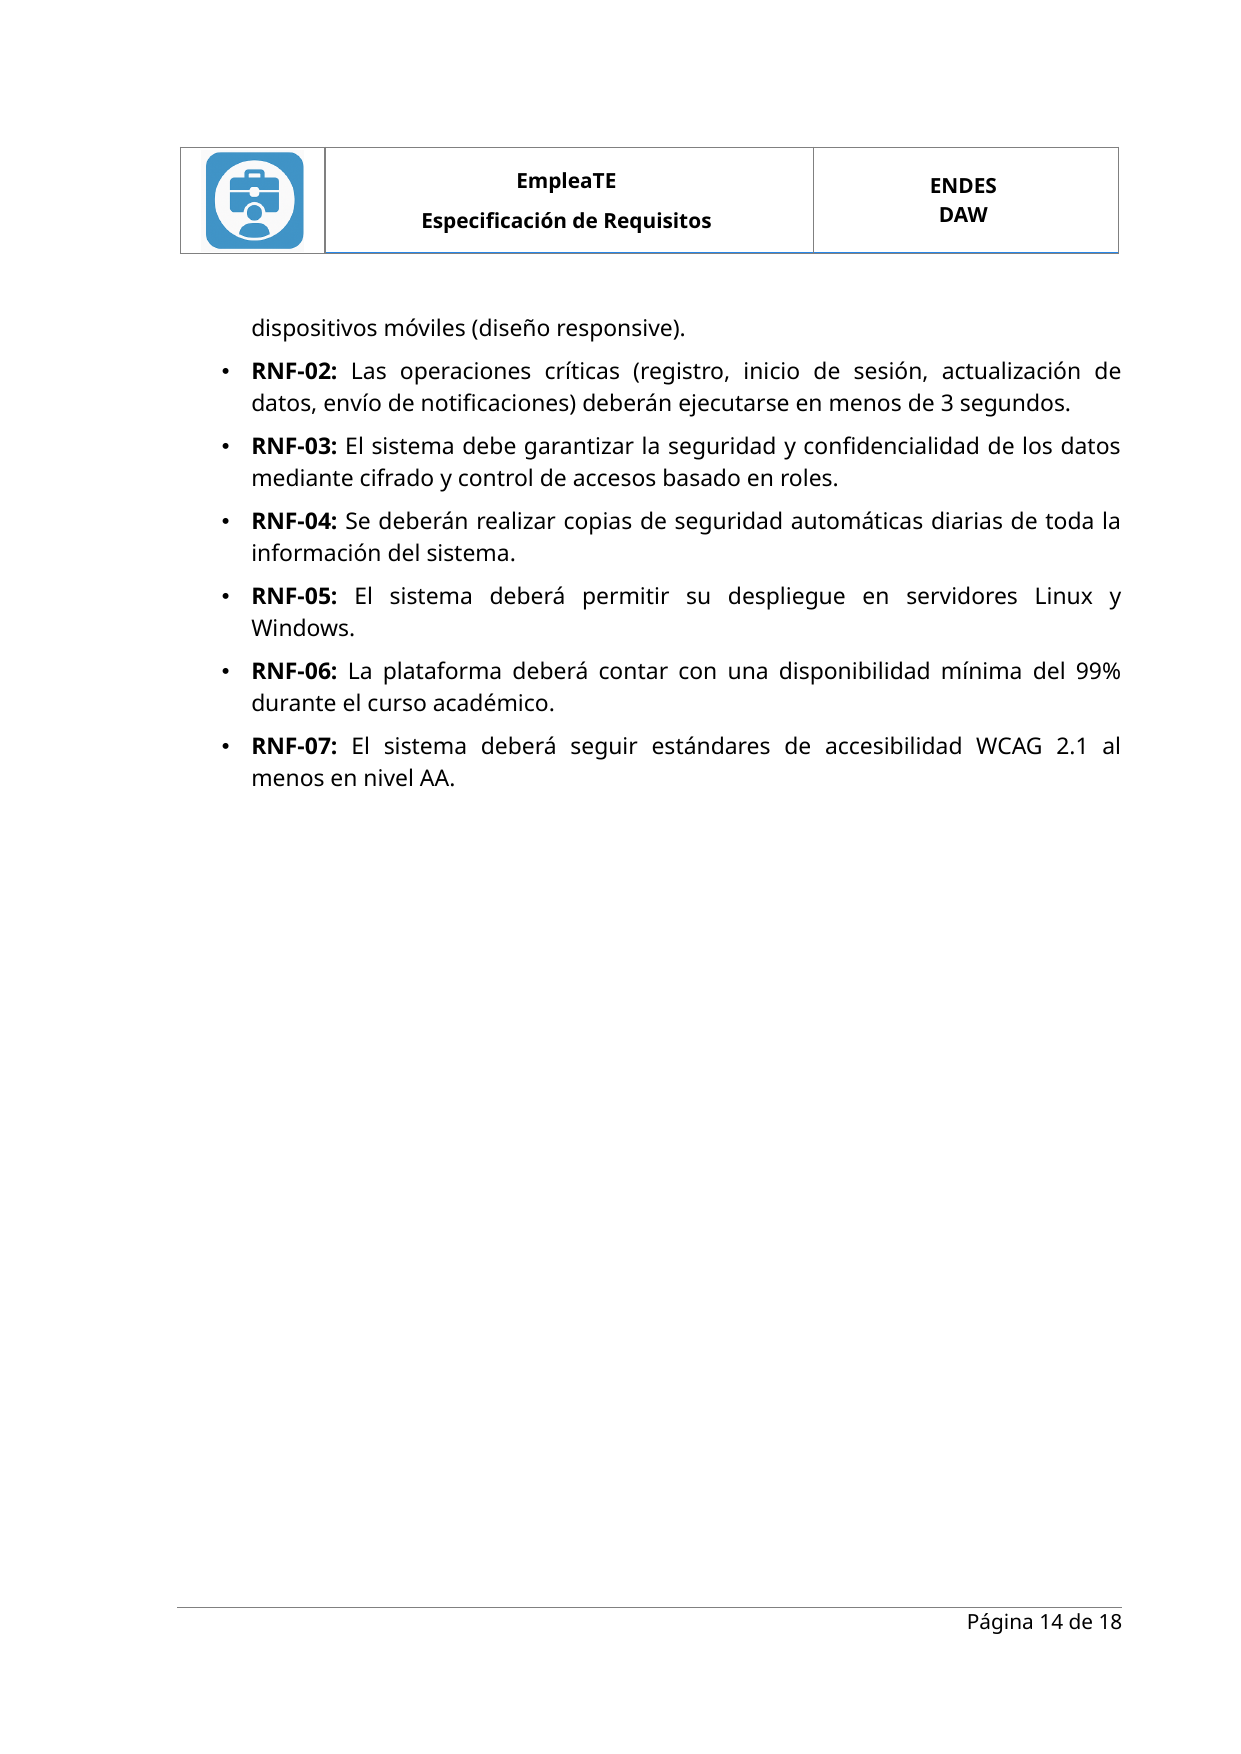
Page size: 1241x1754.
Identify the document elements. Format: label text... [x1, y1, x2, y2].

picture [201, 150, 304, 252]
list dispositivos móviles (diseño responsive). [222, 311, 1122, 343]
list RNF-05: El sistema deberá permitir su despliegue en servidores Linux y Windows. [222, 580, 1122, 643]
list RNF-07: El sistema deberá seguir estándares de accesibilidad WCAG 2.1 al menos en nivel AA. [222, 730, 1122, 793]
list RNF-04: Se deberán realizar copias de seguridad automáticas diarias de toda la información del sistema. [222, 505, 1122, 568]
list RNF-06: La plataforma deberá contar con una disponibilidad mínima del 99% durante el curso académico. [222, 655, 1122, 718]
list RNF-02: Las operaciones críticas (registro, inicio de sesión, actualización de datos, envío de notificaciones) deberán ejecutarse en menos de 3 segundos. [222, 355, 1122, 418]
list RNF-03: El sistema debe garantizar la seguridad y confidencialidad de los datos mediante cifrado y control de accesos basado en roles. [222, 430, 1122, 493]
